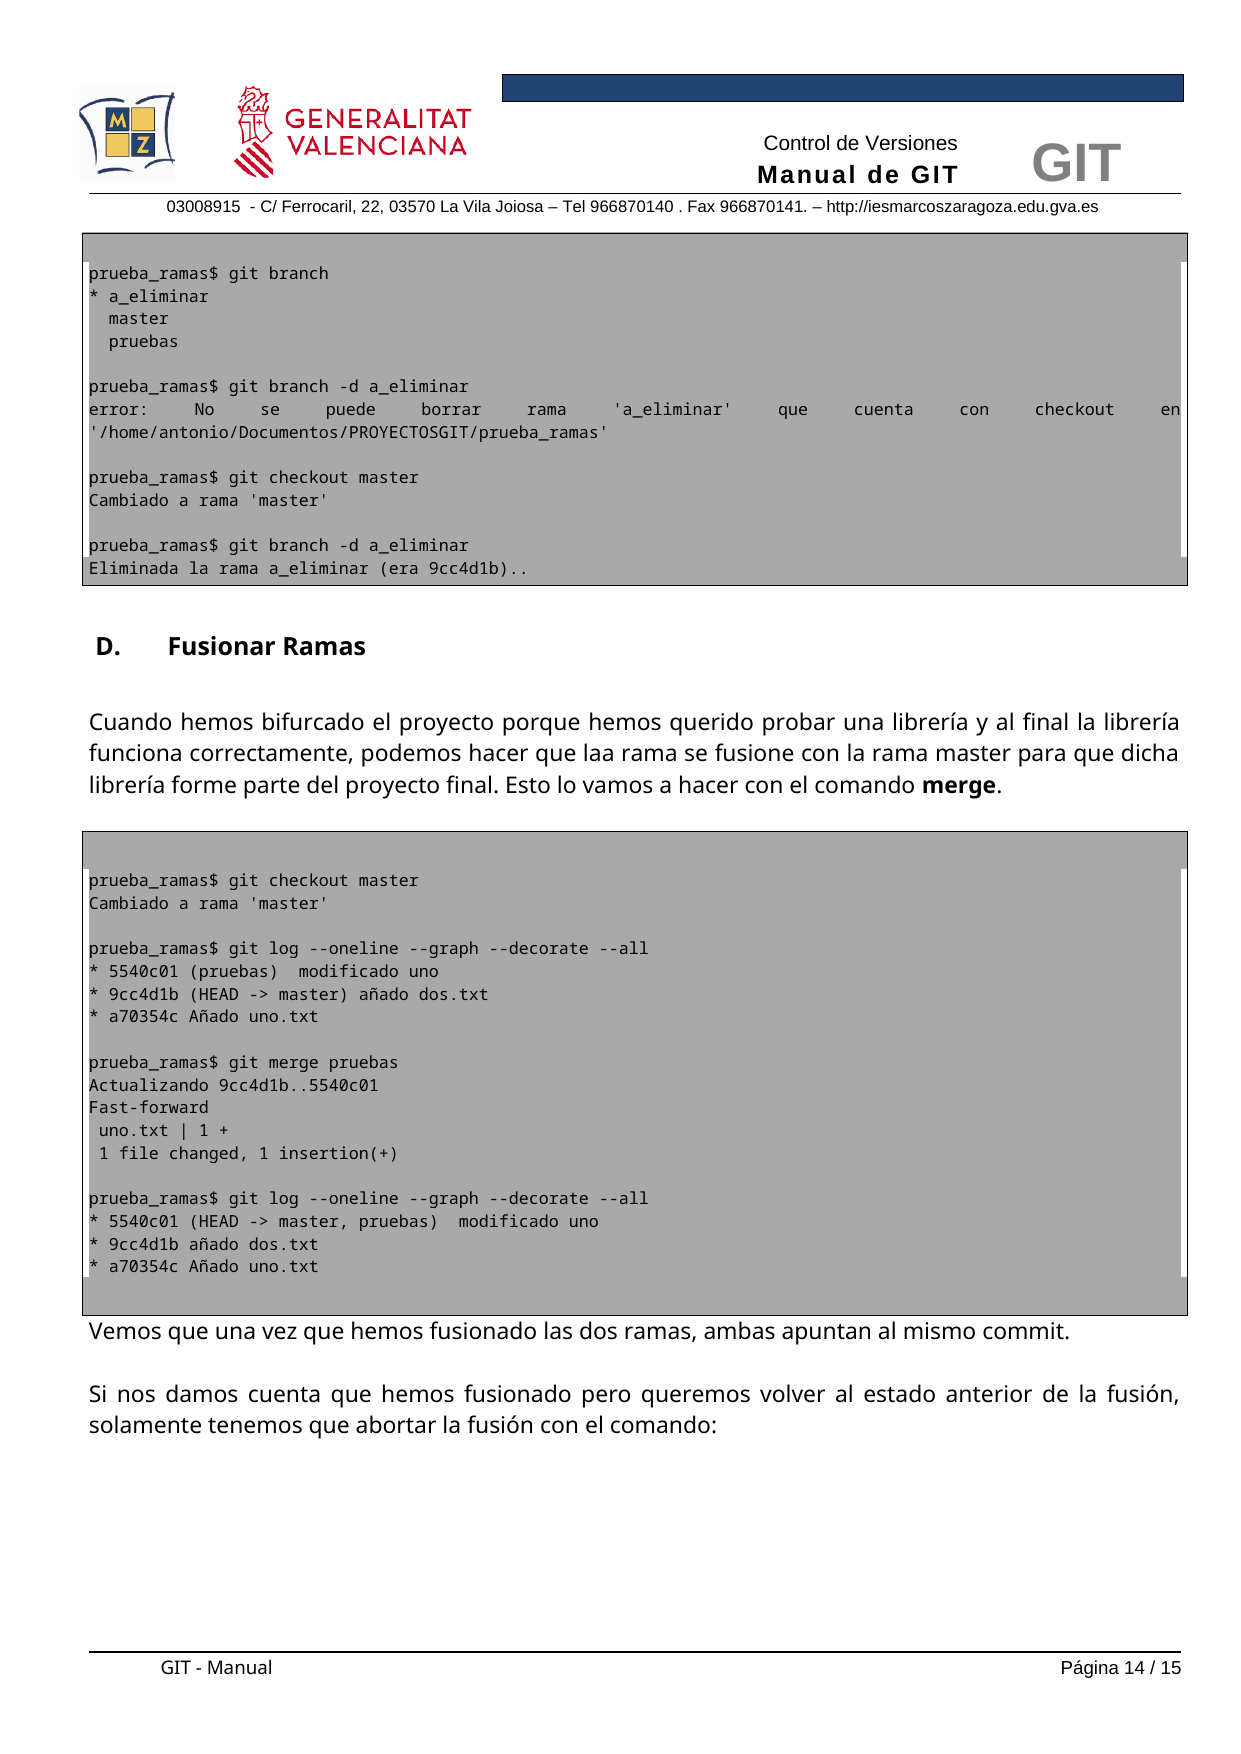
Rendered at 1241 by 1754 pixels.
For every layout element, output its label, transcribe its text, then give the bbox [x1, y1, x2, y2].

text error: No se puede borrar rama 'a_eliminar' que cuenta con checkout en '/home/antonio/Documentos/PROYECTOSGIT/prueba_ramas' [89, 398, 1181, 443]
text * 9cc4d1b (HEAD -> master) añado dos.txt [89, 982, 1181, 1005]
text prueba_ramas$ git checkout master [89, 869, 1181, 891]
text Cuando hemos bifurcado el proyecto porque hemos querido probar una librería y al final la librería funciona correctamente, podemos hacer que laa rama se fusione con la rama master para que dicha librería forme parte del proyecto final. Esto lo vamos a hacer con el comando merge. [89, 706, 1181, 800]
picture [219, 80, 485, 183]
text * a_eliminar [89, 284, 1181, 307]
text prueba_ramas$ git merge pruebas [89, 1050, 1181, 1073]
text Fast-forward [89, 1096, 1181, 1118]
text Eliminada la rama a_eliminar (era 9cc4d1b).. [83, 550, 1187, 585]
text prueba_ramas$ git branch -d a_eliminar [89, 375, 1181, 398]
text Cambiado a rama 'master' [89, 489, 1181, 511]
text prueba_ramas$ git log --oneline --graph --decorate --all [89, 937, 1181, 959]
text * 5540c01 (pruebas) modificado uno [89, 959, 1181, 982]
text 1 file changed, 1 insertion(+) [89, 1141, 1181, 1164]
text prueba_ramas$ git branch -d a_eliminar [89, 534, 1181, 550]
text * a70354c Añado uno.txt [89, 1255, 1181, 1271]
text * a70354c Añado uno.txt [89, 1005, 1181, 1028]
text prueba_ramas$ git log --oneline --graph --decorate --all [89, 1187, 1181, 1209]
picture [79, 85, 175, 181]
text prueba_ramas$ git checkout master [89, 466, 1181, 489]
text Vemos que una vez que hemos fusionado las dos ramas, ambas apuntan al mismo commit. [89, 1316, 1181, 1346]
text prueba_ramas$ git branch [89, 262, 1181, 284]
text Actualizando 9cc4d1b..5540c01 [89, 1073, 1181, 1096]
text uno.txt | 1 + [89, 1118, 1181, 1141]
text Cambiado a rama 'master' [89, 891, 1181, 914]
text * 9cc4d1b añado dos.txt [89, 1232, 1181, 1255]
text master [89, 307, 1181, 330]
text pruebas [89, 330, 1181, 352]
subtitle Fusionar ramas [95, 629, 1181, 663]
text Si nos damos cuenta que hemos fusionado pero queremos volver al estado anterior de la fusión, solamente tenemos que abortar la fusión con el comando: [89, 1378, 1181, 1440]
text * 5540c01 (HEAD -> master, pruebas) modificado uno [89, 1209, 1181, 1232]
